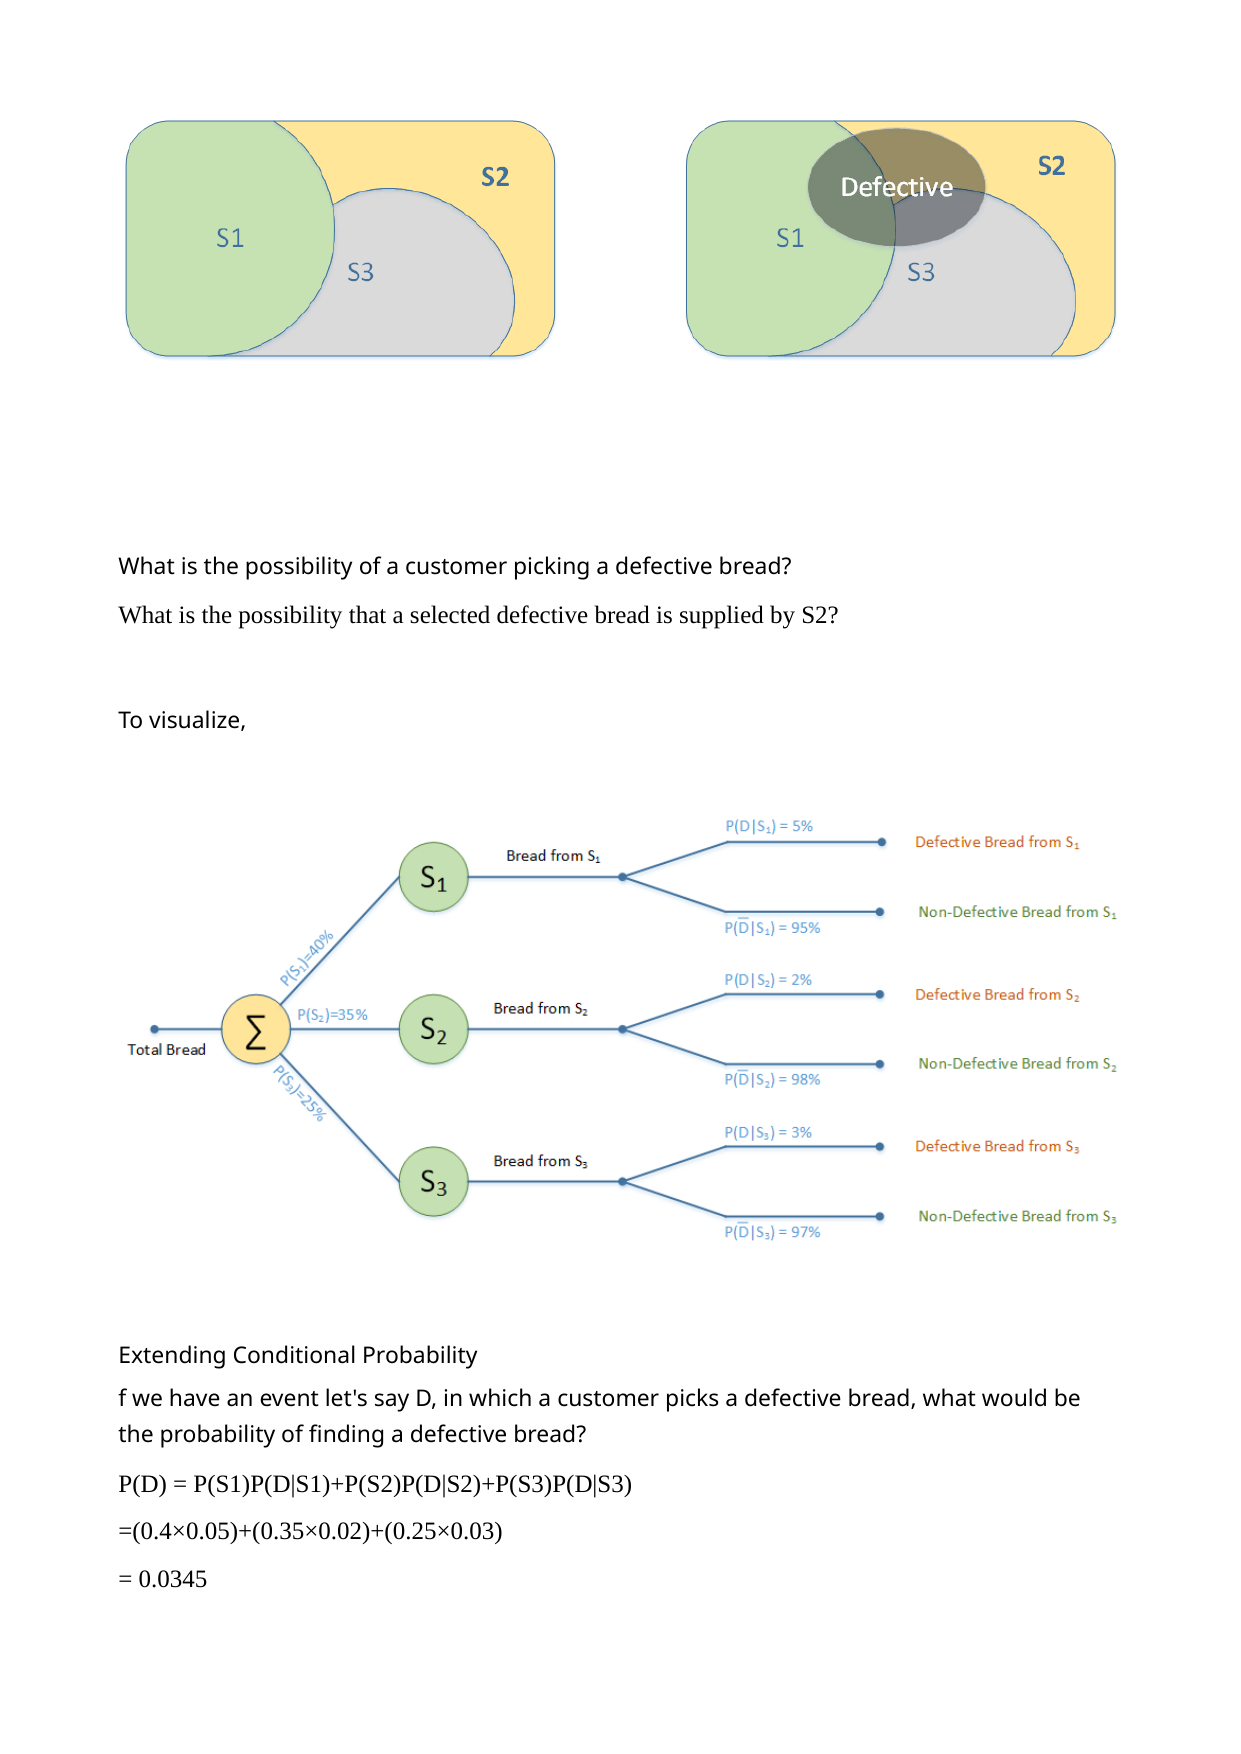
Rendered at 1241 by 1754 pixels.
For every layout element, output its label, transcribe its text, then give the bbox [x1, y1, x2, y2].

subtitle To visualize, [118, 704, 1122, 736]
picture [118, 118, 1123, 363]
text P(D) = P(S1)P(D|S1)+P(S2)P(D|S2)+P(S3)P(D|S3) [118, 1469, 1122, 1497]
subtitle Extending Conditional Probability [118, 1338, 1122, 1370]
text = 0.0345 [118, 1564, 1122, 1593]
text What is the possibility of a customer picking a defective bread? [118, 550, 1122, 581]
picture [118, 810, 1123, 1251]
text f we have an event let's say D, in which a customer picks a defective bread, what would be the probability of finding a defective bread? [118, 1382, 1122, 1449]
text =(0.4×0.05)+(0.35×0.02)+(0.25×0.03) [118, 1516, 1122, 1545]
text What is the possibility that a selected defective bread is supplied by S2? [118, 600, 1122, 629]
